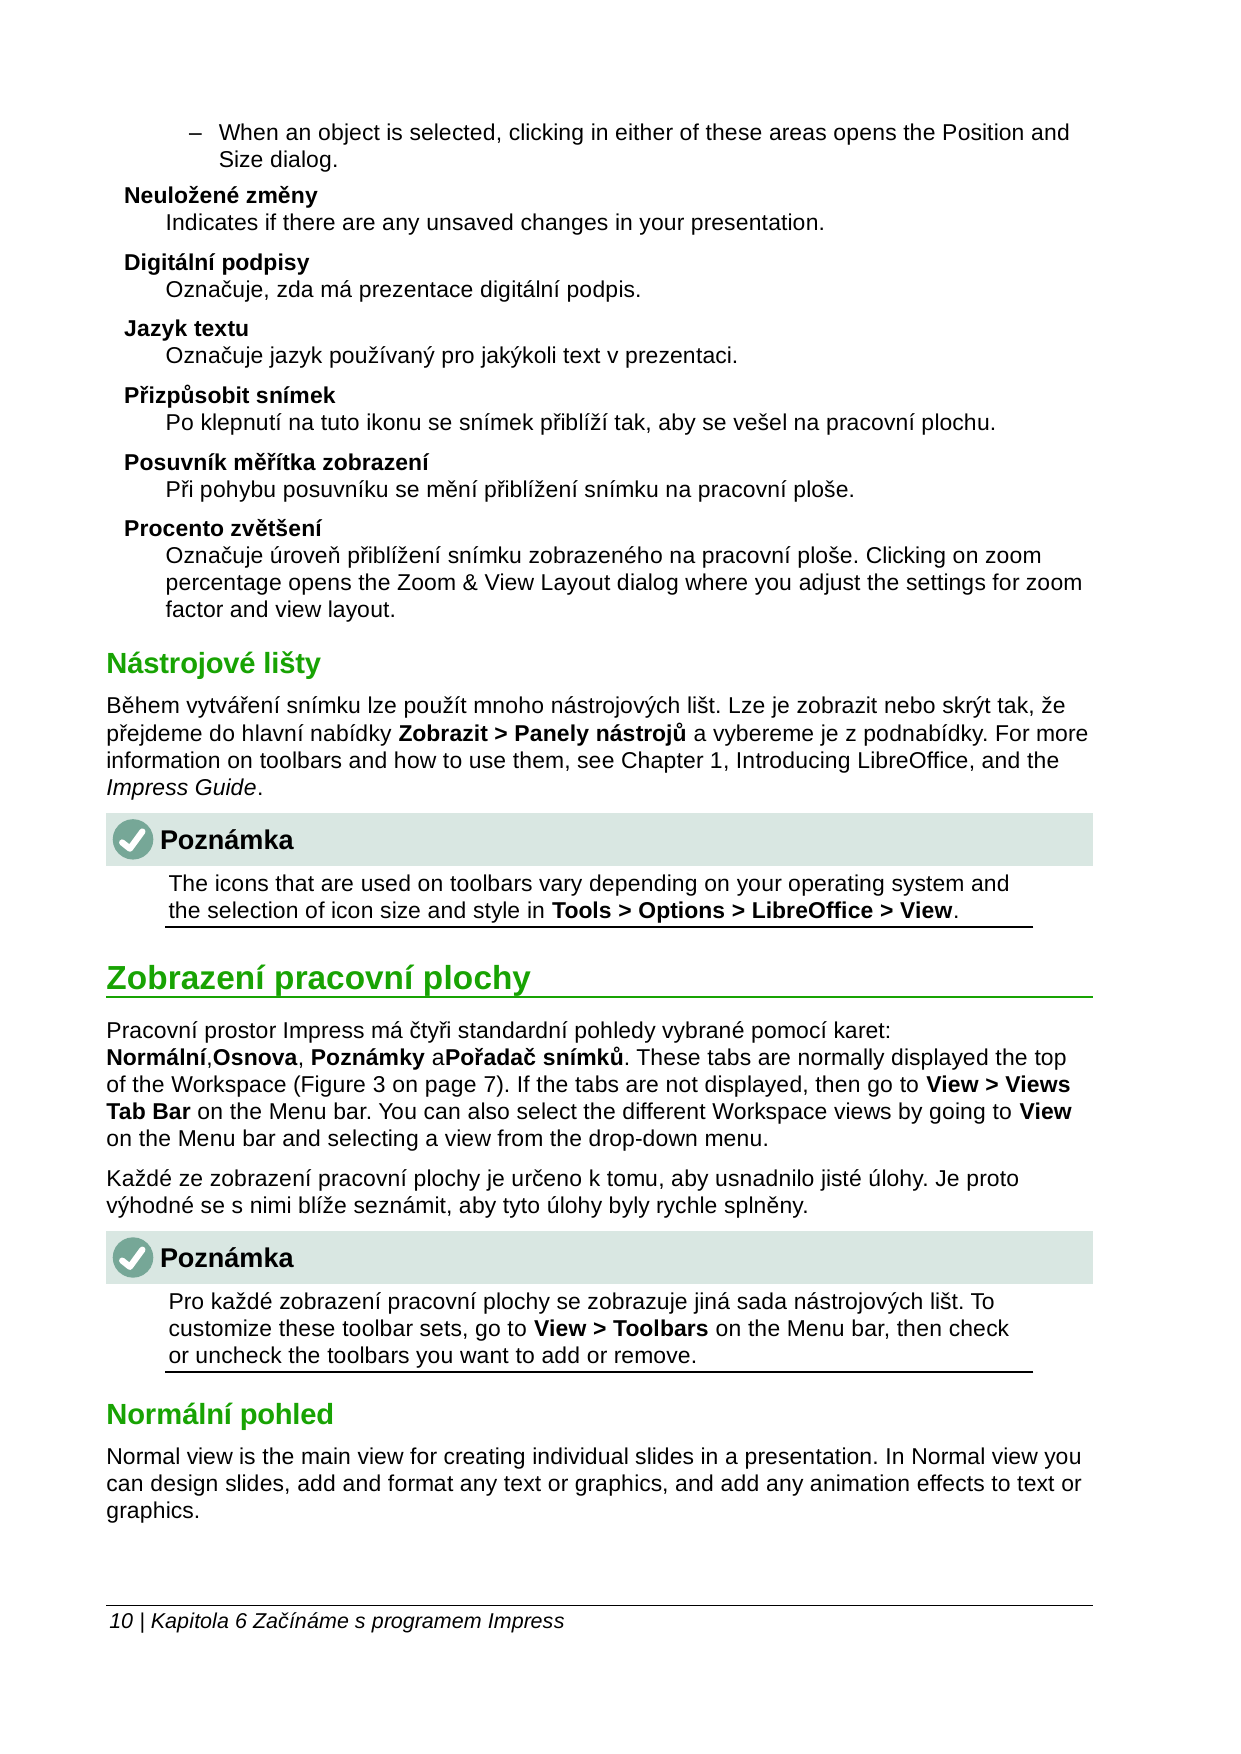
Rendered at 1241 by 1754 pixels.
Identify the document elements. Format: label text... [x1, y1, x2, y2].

subtitle Nástrojové lišty [106, 646, 1093, 680]
subtitle Zobrazení pracovní plochy [106, 958, 1093, 996]
text Procento zvětšení [124, 514, 1093, 542]
text Normal view is the main view for creating individual slides in a presentation. In Normal view you can design slides, add and format any text or graphics, and add any animation effects to text or graphics. [106, 1442, 1093, 1524]
text Označuje úroveň přiblížení snímku zobrazeného na pracovní ploše. Clicking on zoom percentage opens the Zoom & View Layout dialog where you adjust the settings for zoom factor and view layout. [165, 542, 1093, 623]
text Pracovní prostor Impress má čtyři standardní pohledy vybrané pomocí karet: Normální,Osnova, Poznámky aPořadač snímků. These tabs are normally displayed the top of the Workspace (Figure 3 on page 7). If the tabs are not displayed, then go to View > Views Tab Bar on the Menu bar. You can also select the different Workspace views by going to View on the Menu bar and selecting a view from the drop-down menu. [106, 1016, 1093, 1152]
subtitle Normální pohled [106, 1397, 1093, 1431]
text Označuje, zda má prezentace digitální podpis. [165, 275, 1093, 302]
text Neuložené změny [124, 181, 1093, 208]
list When an object is selected, clicking in either of these areas opens the Position and Size dialog. [189, 118, 1093, 172]
text Po klepnutí na tuto ikonu se snímek přiblíží tak, aby se vešel na pracovní plochu. [165, 408, 1093, 435]
text Indicates if there are any unsaved changes in your presentation. [165, 208, 1093, 235]
text Každé ze zobrazení pracovní plochy je určeno k tomu, aby usnadnilo jisté úlohy. Je proto výhodné se s nimi blíže seznámit, aby tyto úlohy byly rychle splněny. [106, 1164, 1093, 1218]
text Označuje jazyk používaný pro jakýkoli text v prezentaci. [165, 342, 1093, 369]
text Během vytváření snímku lze použít mnoho nástrojových lišt. Lze je zobrazit nebo skrýt tak, že přejdeme do hlavní nabídky Zobrazit > Panely nástrojů a vybereme je z podnabídky. For more information on toolbars and how to use them, see Chapter 1, Introducing LibreOffice, and the Impress Guide. [106, 692, 1093, 800]
text Posuvník měřítka zobrazení [124, 448, 1093, 475]
text Jazyk textu [124, 314, 1093, 342]
text Přizpůsobit snímek [124, 381, 1093, 408]
text Při pohybu posuvníku se mění přiblížení snímku na pracovní ploše. [165, 475, 1093, 502]
subtitle Poznámka [106, 1231, 1093, 1284]
text Digitální podpisy [124, 248, 1093, 275]
text The icons that are used on toolbars vary depending on your operating system and the selection of icon size and style in Tools > Options > LibreOffice > View. [165, 866, 1033, 926]
text Pro každé zobrazení pracovní plochy se zobrazuje jiná sada nástrojových lišt. To customize these toolbar sets, go to View > Toolbars on the Menu bar, then check or uncheck the toolbars you want to add or remove. [165, 1284, 1033, 1371]
subtitle Poznámka [106, 813, 1093, 866]
